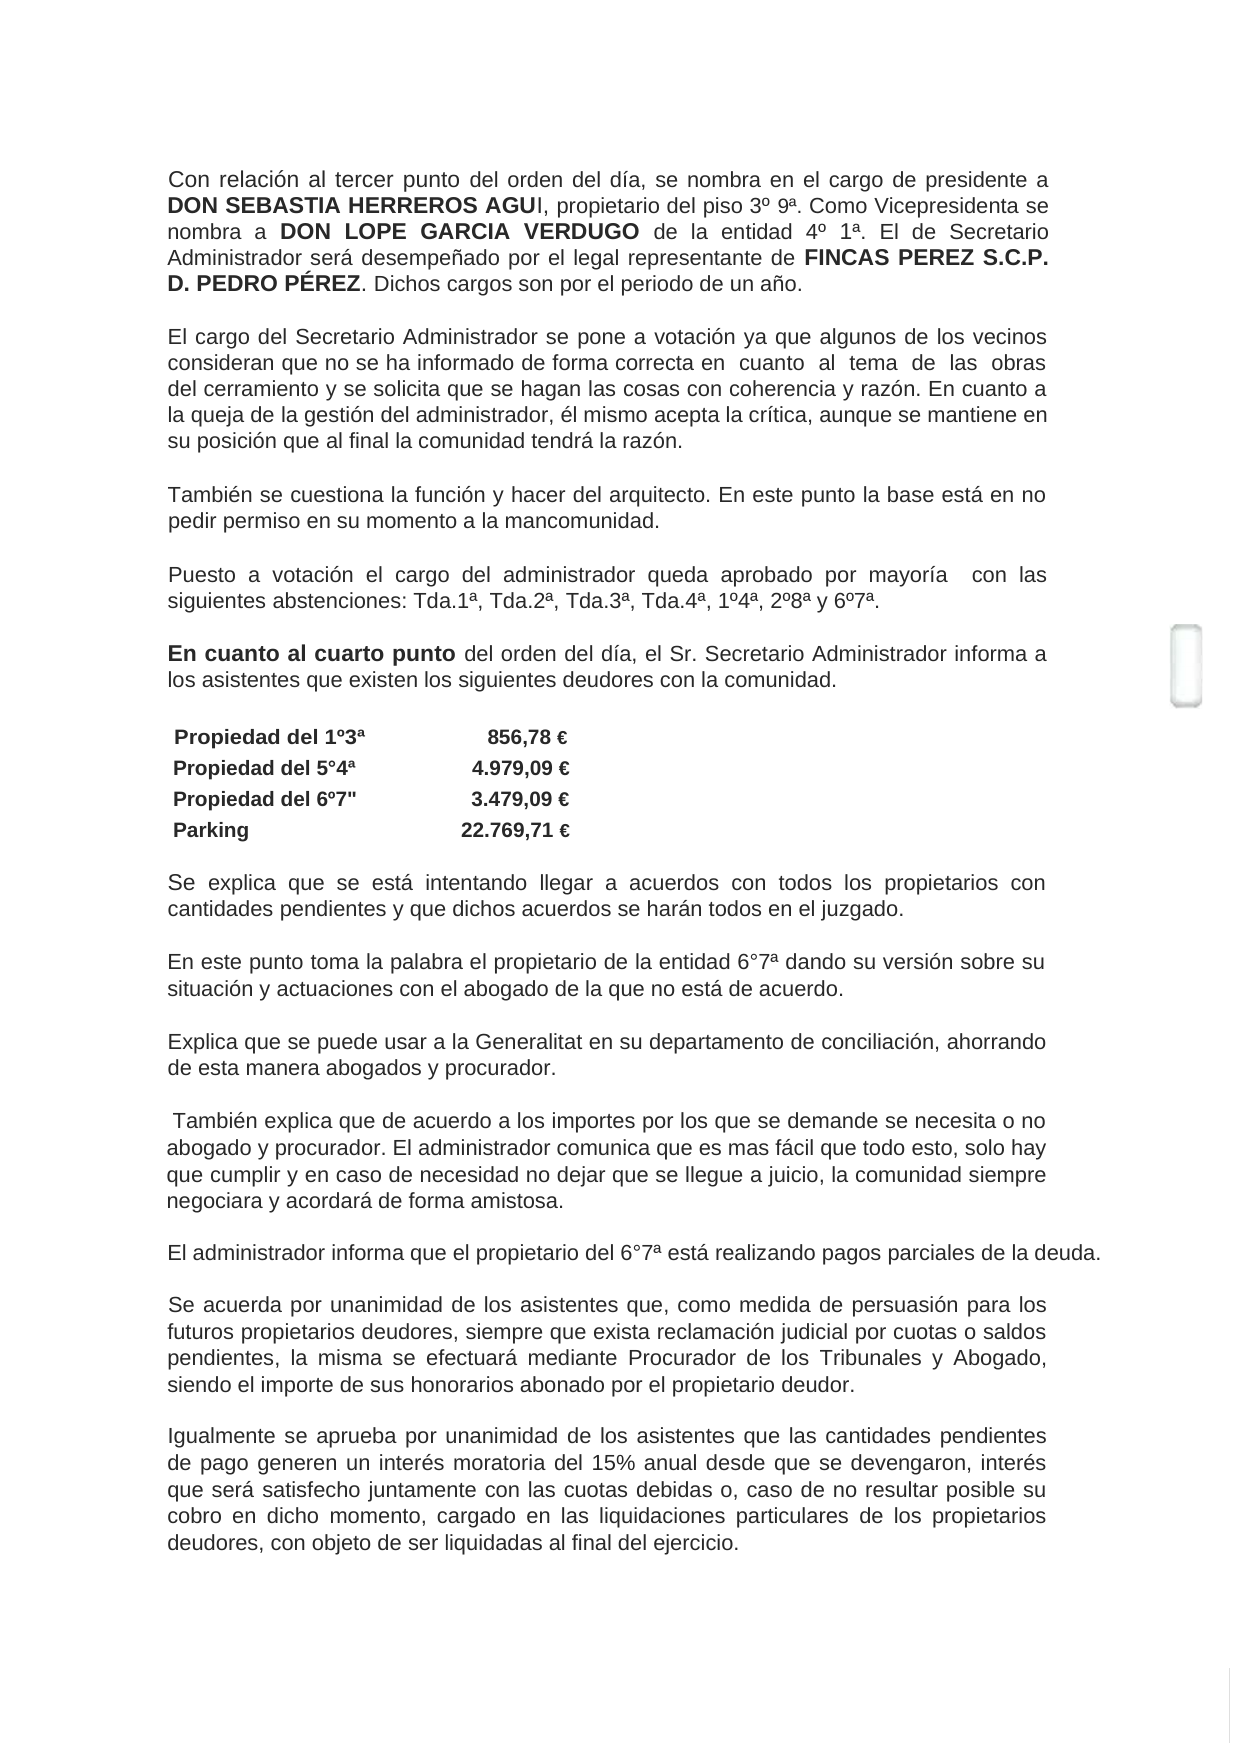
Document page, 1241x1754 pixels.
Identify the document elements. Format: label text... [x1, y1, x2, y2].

table_cell Propiedad del 6º7" [167, 785, 444, 816]
table_cell Parking [167, 816, 444, 852]
table_cell 22.769,71 € [445, 816, 679, 852]
picture [1169, 624, 1203, 709]
table_cell 3.479,09 € [445, 785, 679, 816]
text Se explica que se está intentando llegar a acuerdos con todos los propietarios con cantidades pendientes y que dichos acuerdos se harán todos en el juzgado. [167, 869, 1047, 921]
text Con relación al tercer punto del orden del día, se nombra en el cargo de presidente a DON SEBASTIA HERREROS AGUI, propietario del piso 3º 9ª. Como Vicepresidenta se nombra a DON LOPE GARCIA VERDUGO de la entidad 4º 1ª. El de Secretario Administrador será desempeñado por el legal representante de FINCAS PEREZ S.C.P. D. PEDRO PÉREZ. Dichos cargos son por el periodo de un año. [167, 166, 1049, 297]
text En cuanto al cuarto punto del orden del día, el Sr. Secretario Administrador informa a los asistentes que existen los siguientes deudores con la comunidad. [167, 640, 1048, 692]
table_cell 4.979,09 € [445, 754, 679, 785]
text Se acuerda por unanimidad de los asistentes que, como medida de persuasión para los futuros propietarios deudores, siempre que exista reclamación judicial por cuotas o saldos pendientes, la misma se efectuará mediante Procurador de los Tribunales y Abogado, siendo el importe de sus honorarios abonado por el propietario deudor. [167, 1292, 1048, 1397]
table_header Propiedad del 1º3ª [167, 718, 444, 754]
table_header 856,78 € [445, 718, 679, 754]
text También se cuestiona la función y hacer del arquitecto. En este punto la base está en no pedir permiso en su momento a la mancomunidad. [167, 482, 1047, 533]
text Puesto a votación el cargo del administrador queda aprobado por mayoría con las siguientes abstenciones: Tda.1ª, Tda.2ª, Tda.3ª, Tda.4ª, 1º4ª, 2º8ª y 6º7ª. [167, 562, 1048, 613]
text Igualmente se aprueba por unanimidad de los asistentes que las cantidades pendientes de pago generen un interés moratoria del 15% anual desde que se devengaron, interés que será satisfecho juntamente con las cuotas debidas o, caso de no resultar posible su cobro en dicho momento, cargado en las liquidaciones particulares de los propietarios deudores, con objeto de ser liquidadas al final del ejercicio. [167, 1423, 1048, 1555]
text También explica que de acuerdo a los importes por los que se demande se necesita o no abogado y procurador. El administrador comunica que es mas fácil que todo esto, solo hay que cumplir y en caso de necesidad no dejar que se llegue a juicio, la comunidad siempre negociara y acordará de forma amistosa. [166, 1108, 1048, 1214]
text El cargo del Secretario Administrador se pone a votación ya que algunos de los vecinos consideran que no se ha informado de forma correcta en cuanto al tema de las obras del cerramiento y se solicita que se hagan las cosas con coherencia y razón. En cuanto a la queja de la gestión del administrador, él mismo acepta la crítica, aunque se mantiene en su posición que al final la comunidad tendrá la razón. [167, 324, 1048, 453]
text Explica que se puede usar a la Generalitat en su departamento de conciliación, ahorrando de esta manera abogados y procurador. [167, 1029, 1048, 1080]
table_cell Propiedad del 5°4ª [167, 754, 444, 785]
text El administrador informa que el propietario del 6°7ª está realizando pagos parciales de la deuda. [167, 1240, 1240, 1265]
text En este punto toma la palabra el propietario de la entidad 6°7ª dando su versión sobre su situación y actuaciones con el abogado de la que no está de acuerdo. [167, 949, 1047, 1001]
